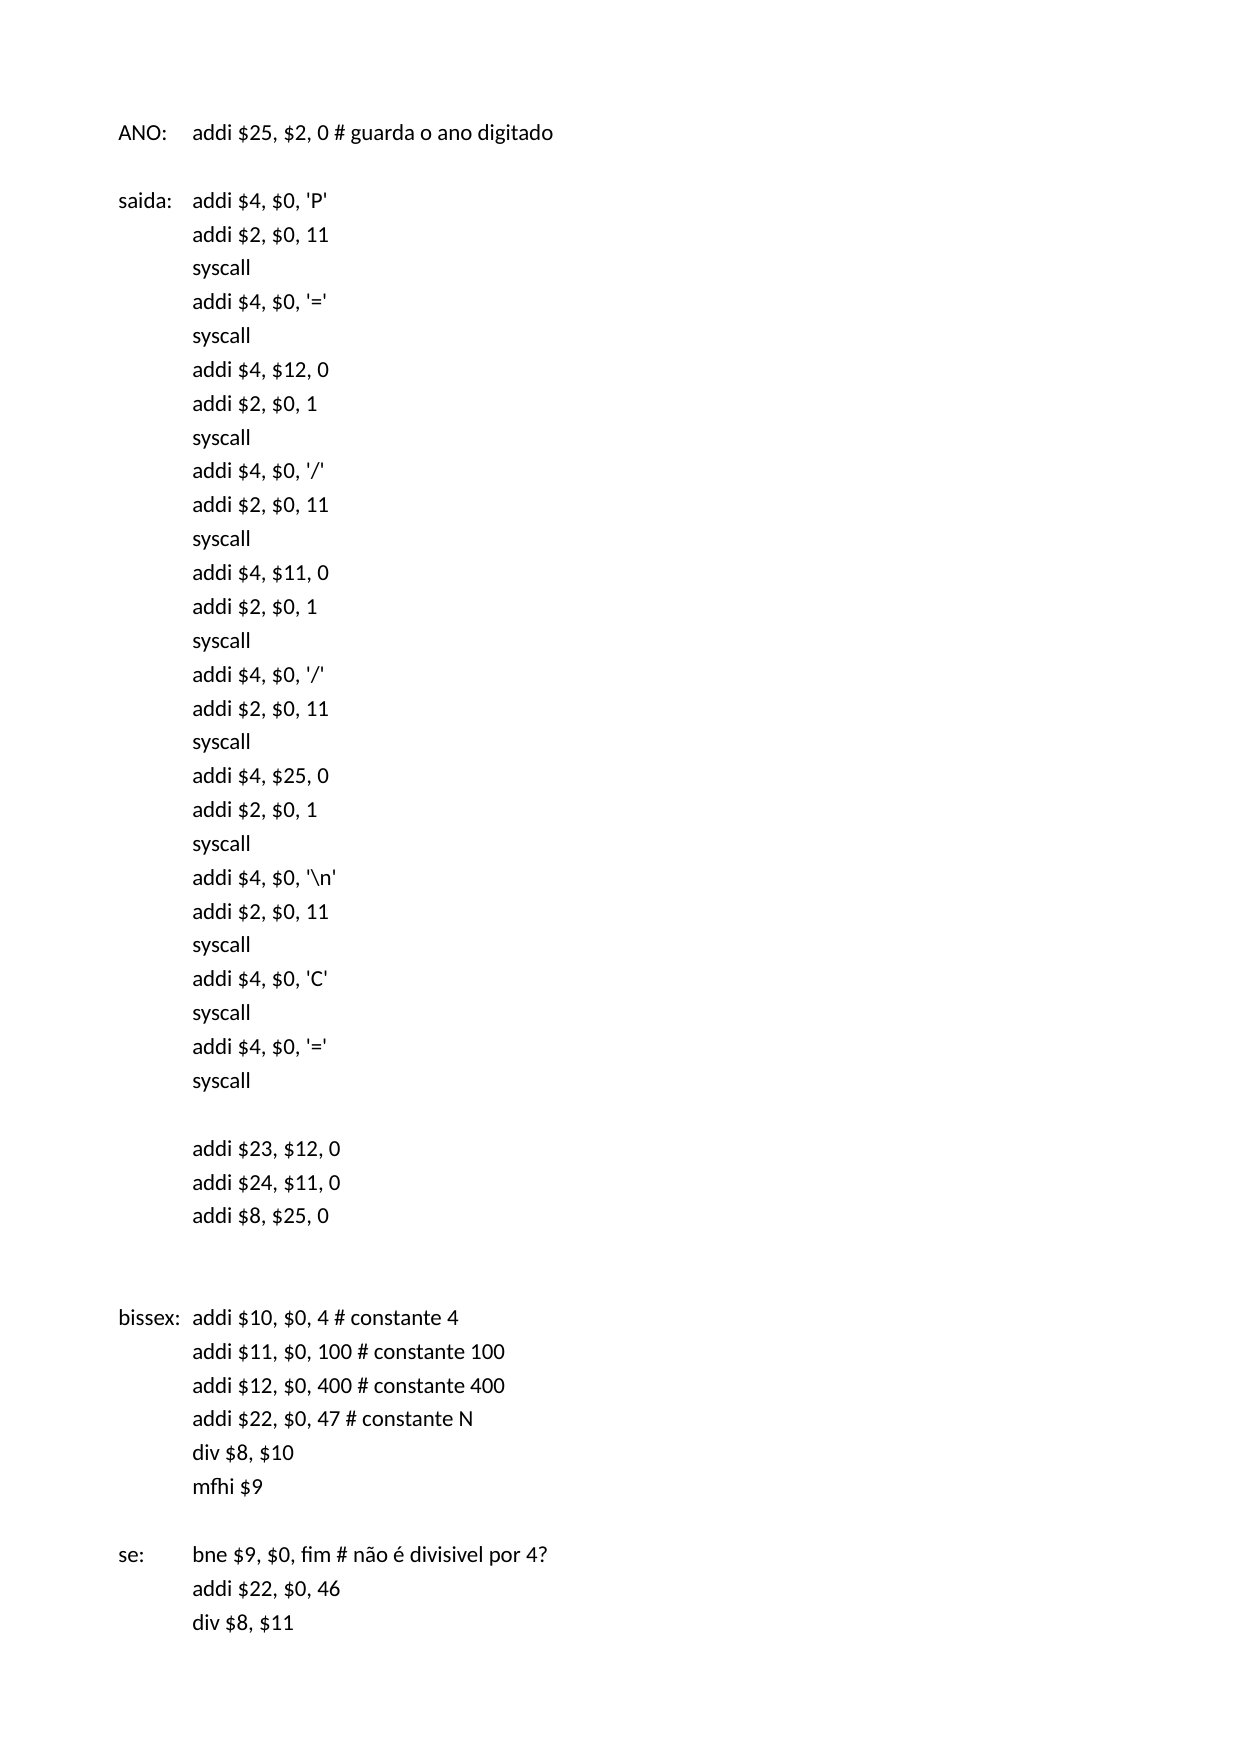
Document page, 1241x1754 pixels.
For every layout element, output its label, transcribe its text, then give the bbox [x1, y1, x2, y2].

text ANO: addi $25, $2, 0 # guarda o ano digitado saida: addi $4, $0, 'P' addi $2, $0, 11 syscall addi $4, $0, '=' syscall addi $4, $12, 0 addi $2, $0, 1 syscall addi $4, $0, '/' addi $2, $0, 11 syscall addi $4, $11, 0 addi $2, $0, 1 syscall addi $4, $0, '/' addi $2, $0, 11 syscall addi $4, $25, 0 addi $2, $0, 1 syscall addi $4, $0, '\n' addi $2, $0, 11 syscall addi $4, $0, 'C' syscall addi $4, $0, '=' syscall addi $23, $12, 0 addi $24, $11, 0 addi $8, $25, 0 bissex: addi $10, $0, 4 # constante 4 addi $11, $0, 100 # constante 100 addi $12, $0, 400 # constante 400 addi $22, $0, 47 # constante N div $8, $10 mfhi $9 se: bne $9, $0, fim # não é divisivel por 4? addi $22, $0, 46 div $8, $11 [118, 118, 1122, 1636]
